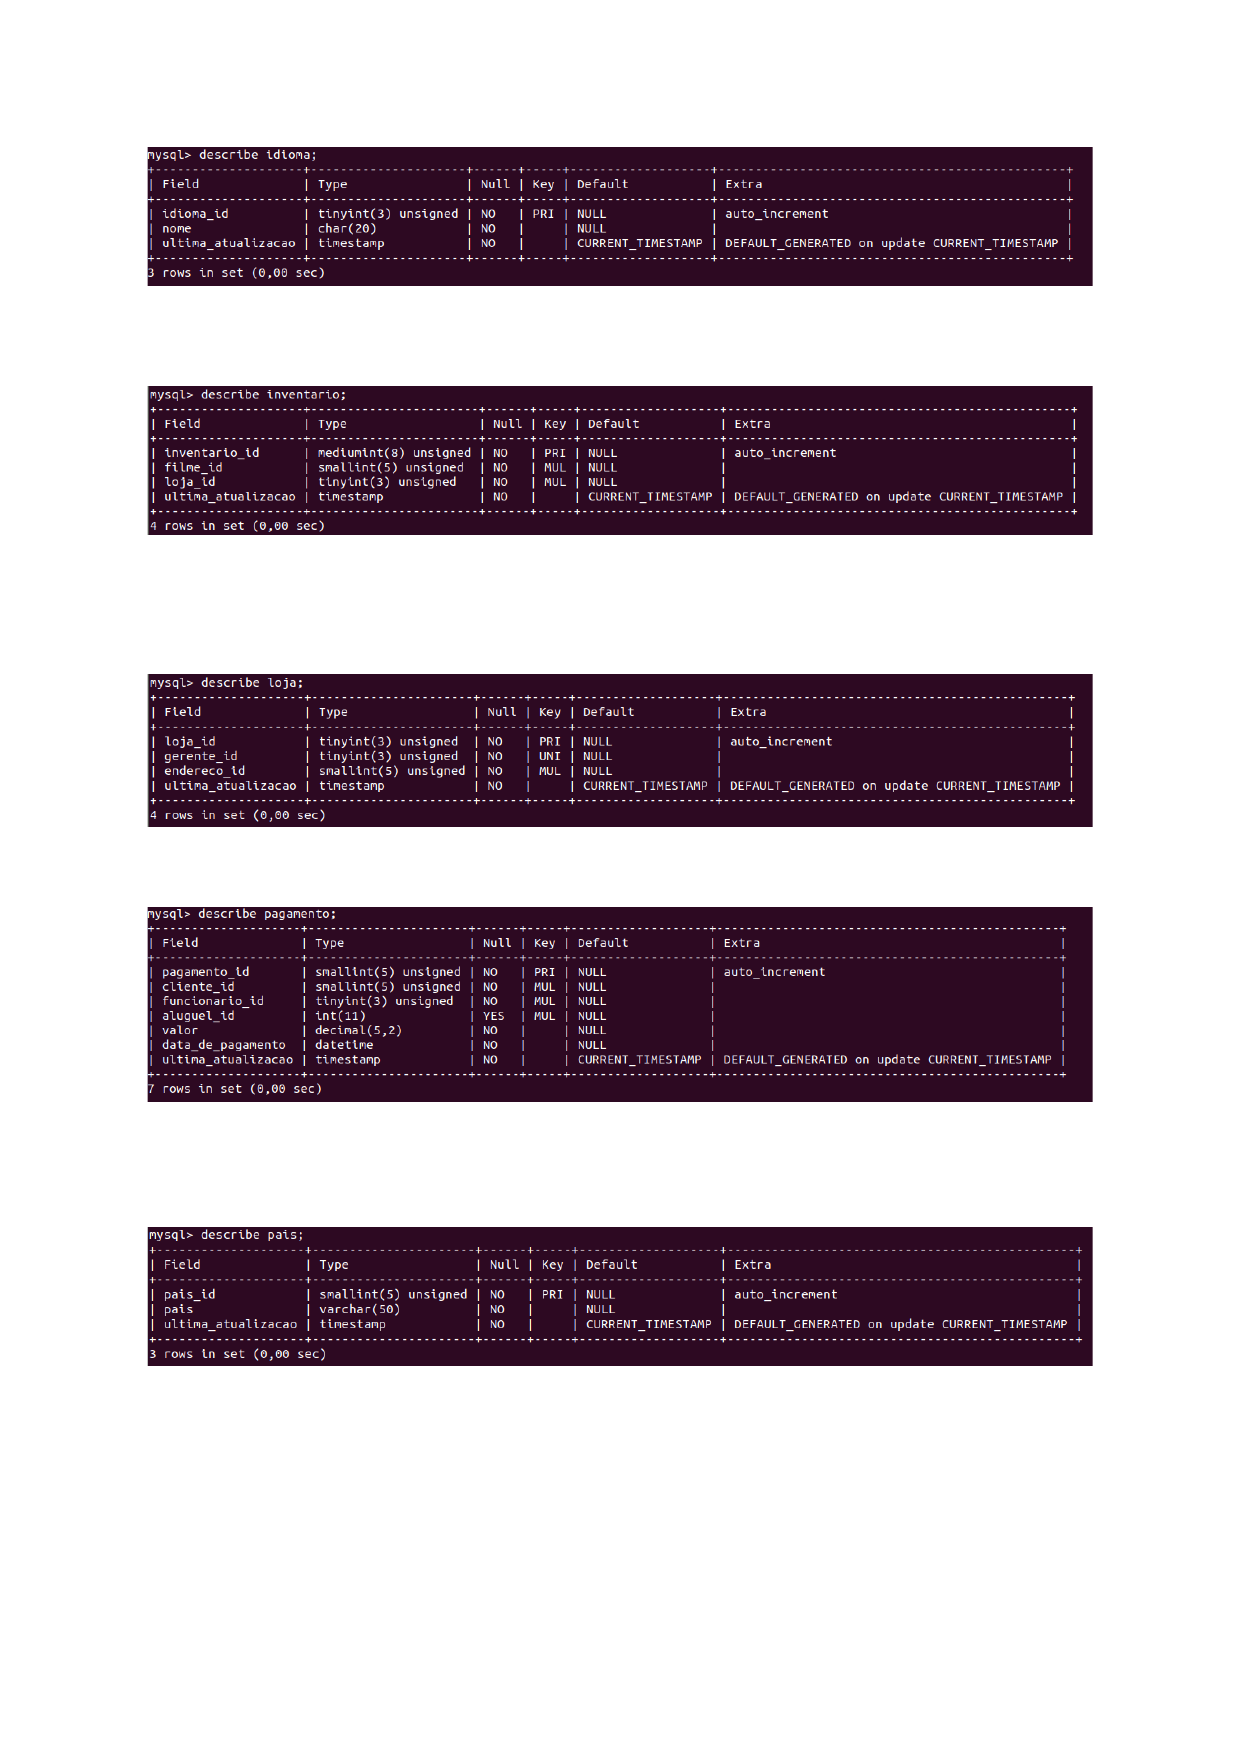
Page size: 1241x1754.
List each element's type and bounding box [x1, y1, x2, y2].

picture [147, 1227, 1093, 1366]
picture [147, 674, 1093, 827]
picture [147, 386, 1093, 535]
picture [147, 147, 1093, 286]
picture [147, 907, 1093, 1102]
